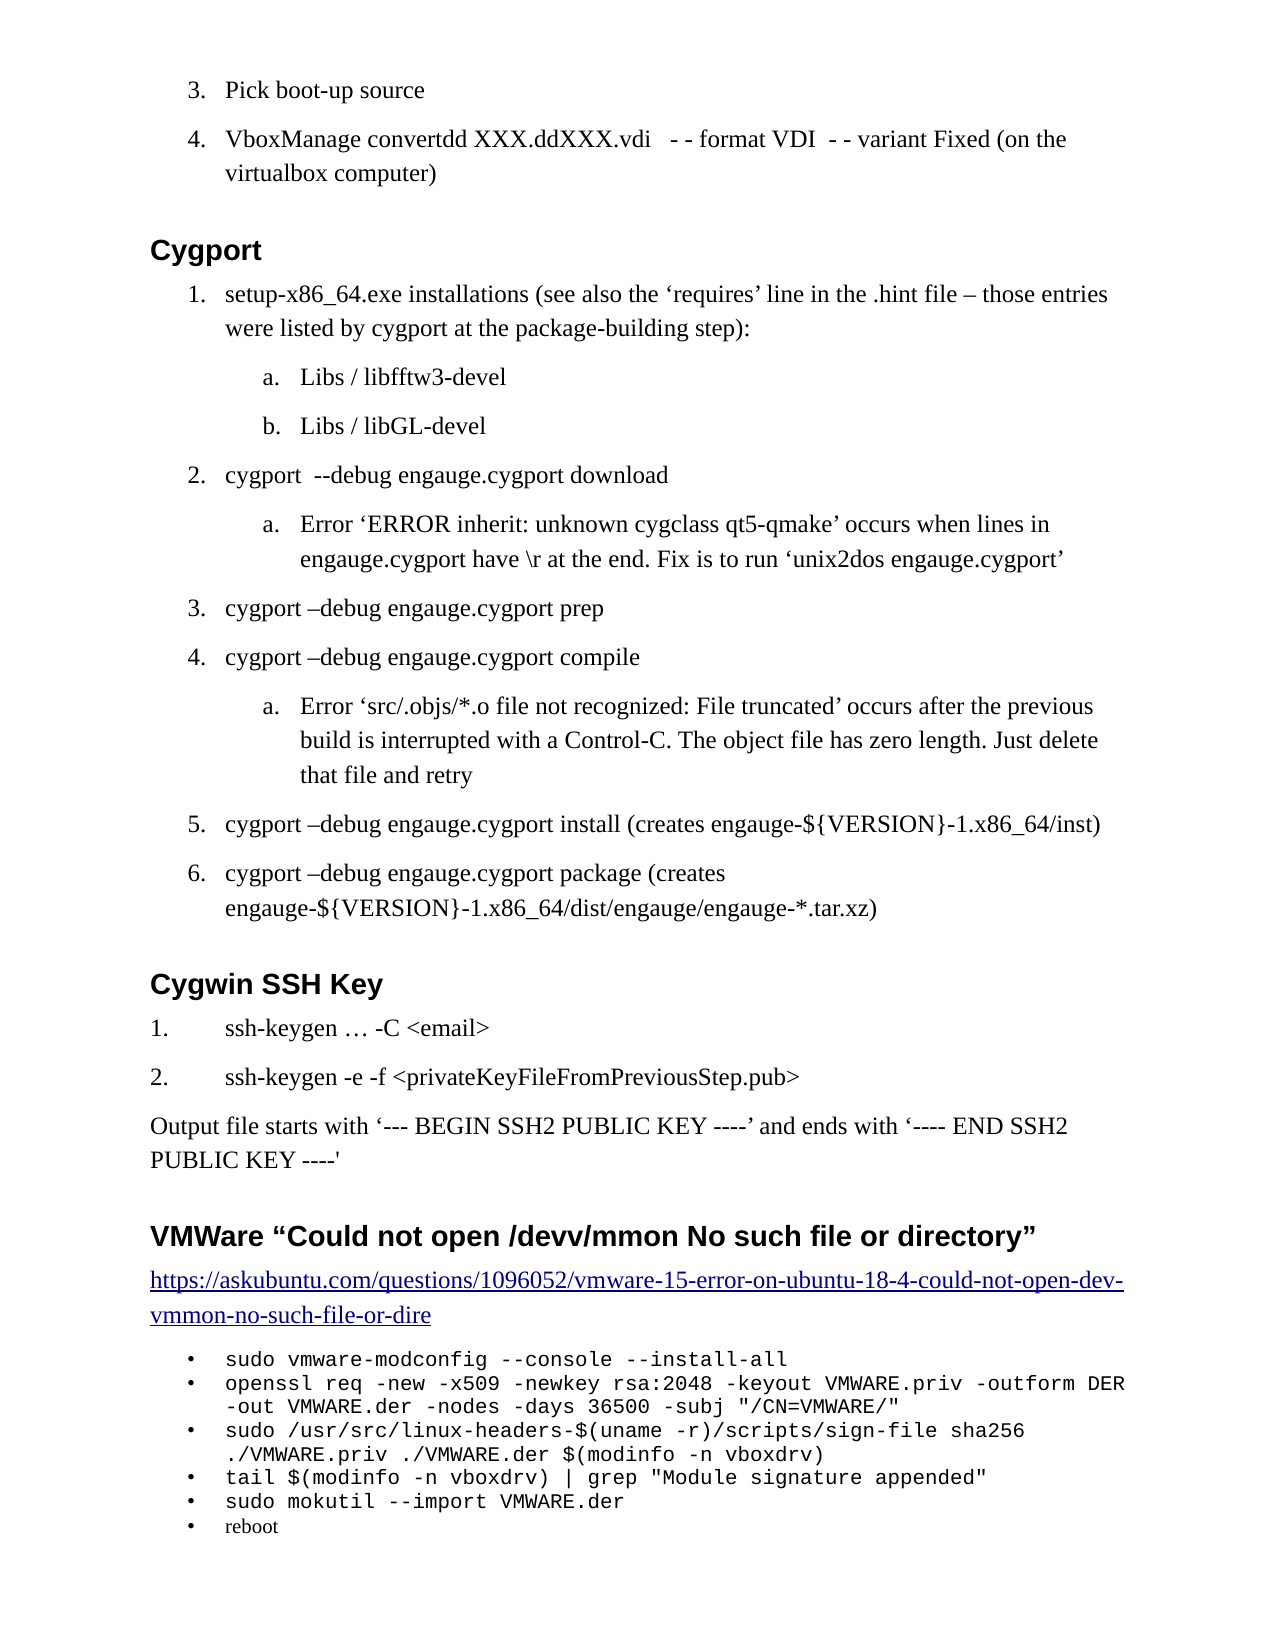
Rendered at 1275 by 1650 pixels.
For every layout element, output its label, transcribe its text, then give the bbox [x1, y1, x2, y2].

subtitle Cygport [150, 233, 1125, 266]
subtitle Cygwin SSH Key [150, 967, 1125, 1000]
list sudo /usr/src/linux-headers-$(uname -r)/scripts/sign-file sha256 ./VMWARE.priv ./VMWARE.der $(modinfo -n vboxdrv) [187, 1420, 1125, 1467]
list sudo mokutil --import VMWARE.der [187, 1491, 1125, 1514]
list Pick boot-up source [187, 75, 1125, 104]
list cygport –debug engauge.cygport package (creates engauge-${VERSION}-1.x86_64/dist/engauge/engauge-*.tar.xz) [187, 858, 1125, 921]
list Error ‘src/.objs/*.o file not recognized: File truncated’ occurs after the previous build is interrupted with a Control-C. The object file has zero length. Just delete that file and retry [262, 691, 1125, 789]
text 1. ssh-keygen … -C <email> [150, 1013, 1125, 1041]
list Error ‘ERROR inherit: unknown cygclass qt5-qmake’ occurs when lines in engauge.cygport have \r at the end. Fix is to run ‘unix2dos engauge.cygport’ [262, 509, 1125, 573]
list tail $(modinfo -n vboxdrv) | grep "Module signature appended" [187, 1467, 1125, 1491]
list reboot [187, 1514, 1125, 1538]
text 2. ssh-keygen -e -f <privateKeyFileFromPreviousStep.pub> [150, 1062, 1125, 1091]
list cygport –debug engauge.cygport compile [187, 642, 1125, 671]
list Libs / libGL-devel [262, 411, 1125, 440]
list VboxManage convertdd XXX.ddXXX.vdi - - format VDI - - variant Fixed (on the virtualbox computer) [187, 124, 1125, 187]
list cygport –debug engauge.cygport prep [187, 593, 1125, 622]
list sudo vmware-modconfig --console --install-all [187, 1349, 1125, 1373]
list cygport –debug engauge.cygport install (creates engauge-${VERSION}-1.x86_64/inst) [187, 809, 1125, 838]
subtitle VMWare “Could not open /devv/mmon No such file or directory” [150, 1219, 1125, 1253]
list setup-x86_64.exe installations (see also the ‘requires’ line in the .hint file – those entries were listed by cygport at the package-building step): [187, 279, 1125, 342]
text Output file starts with ‘--- BEGIN SSH2 PUBLIC KEY ----’ and ends with ‘---- END SSH2 PUBLIC KEY ----' [150, 1111, 1125, 1174]
list openssl req -new -x509 -newkey rsa:2048 -keyout VMWARE.priv -outform DER -out VMWARE.der -nodes -days 36500 -subj "/CN=VMWARE/" [187, 1373, 1125, 1420]
list Libs / libfftw3-devel [262, 362, 1125, 391]
list cygport --debug engauge.cygport download [187, 460, 1125, 489]
text https://askubuntu.com/questions/1096052/vmware-15-error-on-ubuntu-18-4-could-not-open-dev-vmmon-no-such-file-or-dire [150, 1265, 1125, 1329]
